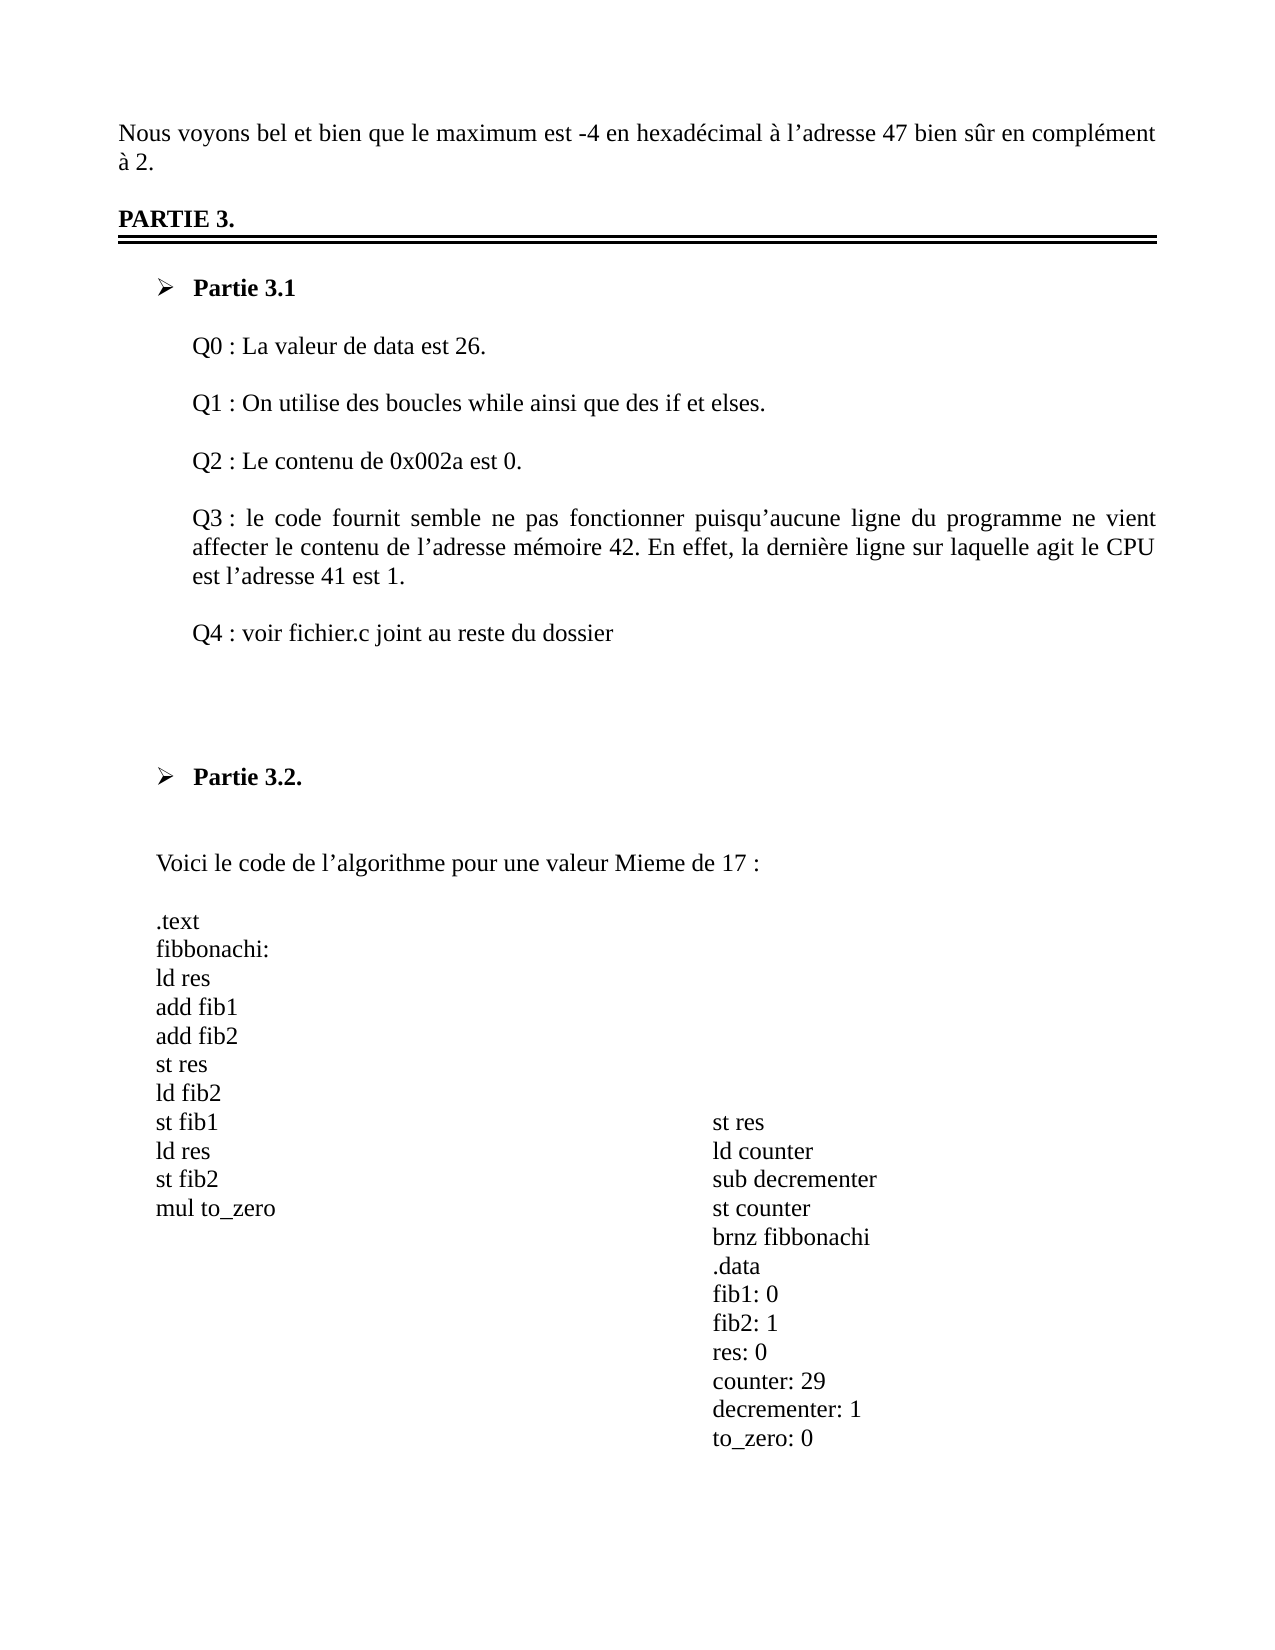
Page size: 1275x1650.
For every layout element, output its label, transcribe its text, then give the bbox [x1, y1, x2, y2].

text Q1 : On utilise des boucles while ainsi que des if et elses. [192, 388, 1157, 417]
text res: 0 [712, 1337, 1157, 1366]
text st counter [712, 1193, 1157, 1222]
text counter: 29 [712, 1366, 1157, 1394]
text Voici le code de l’algorithme pour une valeur Mieme de 17 : [118, 848, 1157, 877]
text fibbonachi: [156, 934, 600, 963]
text Q4 : voir fichier.c joint au reste du dossier [192, 618, 1157, 647]
list Partie 3.1 [156, 273, 1157, 302]
text sub decrementer [712, 1164, 1157, 1193]
text st fib1 [156, 1107, 600, 1136]
text mul to_zero [156, 1193, 600, 1222]
text ld fib2 [156, 1078, 600, 1107]
text ld counter [712, 1136, 1157, 1164]
text decrementer: 1 [712, 1394, 1157, 1423]
text .text [156, 906, 600, 934]
text to_zero: 0 [712, 1423, 1157, 1452]
list Partie 3.2. [156, 762, 1157, 791]
text st res [712, 1107, 1157, 1136]
text PARTIE 3. [118, 204, 1157, 235]
text Q0 : La valeur de data est 26. [192, 331, 1157, 359]
text Q2 : Le contenu de 0x002a est 0. [192, 446, 1157, 474]
text ld res [156, 1136, 600, 1164]
text fib2: 1 [712, 1308, 1157, 1337]
text st res [156, 1049, 600, 1078]
text fib1: 0 [712, 1279, 1157, 1308]
text Q3 : le code fournit semble ne pas fonctionner puisqu’aucune ligne du programme ne vient affecter le contenu de l’adresse mémoire 42. En effet, la dernière ligne sur laquelle agit le CPU est l’adresse 41 est 1. [192, 503, 1157, 589]
text add fib2 [156, 1021, 600, 1049]
text st fib2 [156, 1164, 600, 1193]
text brnz fibbonachi [712, 1222, 1157, 1251]
text .data [712, 1251, 1157, 1279]
text Nous voyons bel et bien que le maximum est -4 en hexadécimal à l’adresse 47 bien sûr en complément à 2. [118, 118, 1157, 176]
text add fib1 [156, 992, 600, 1021]
text ld res [156, 963, 600, 992]
